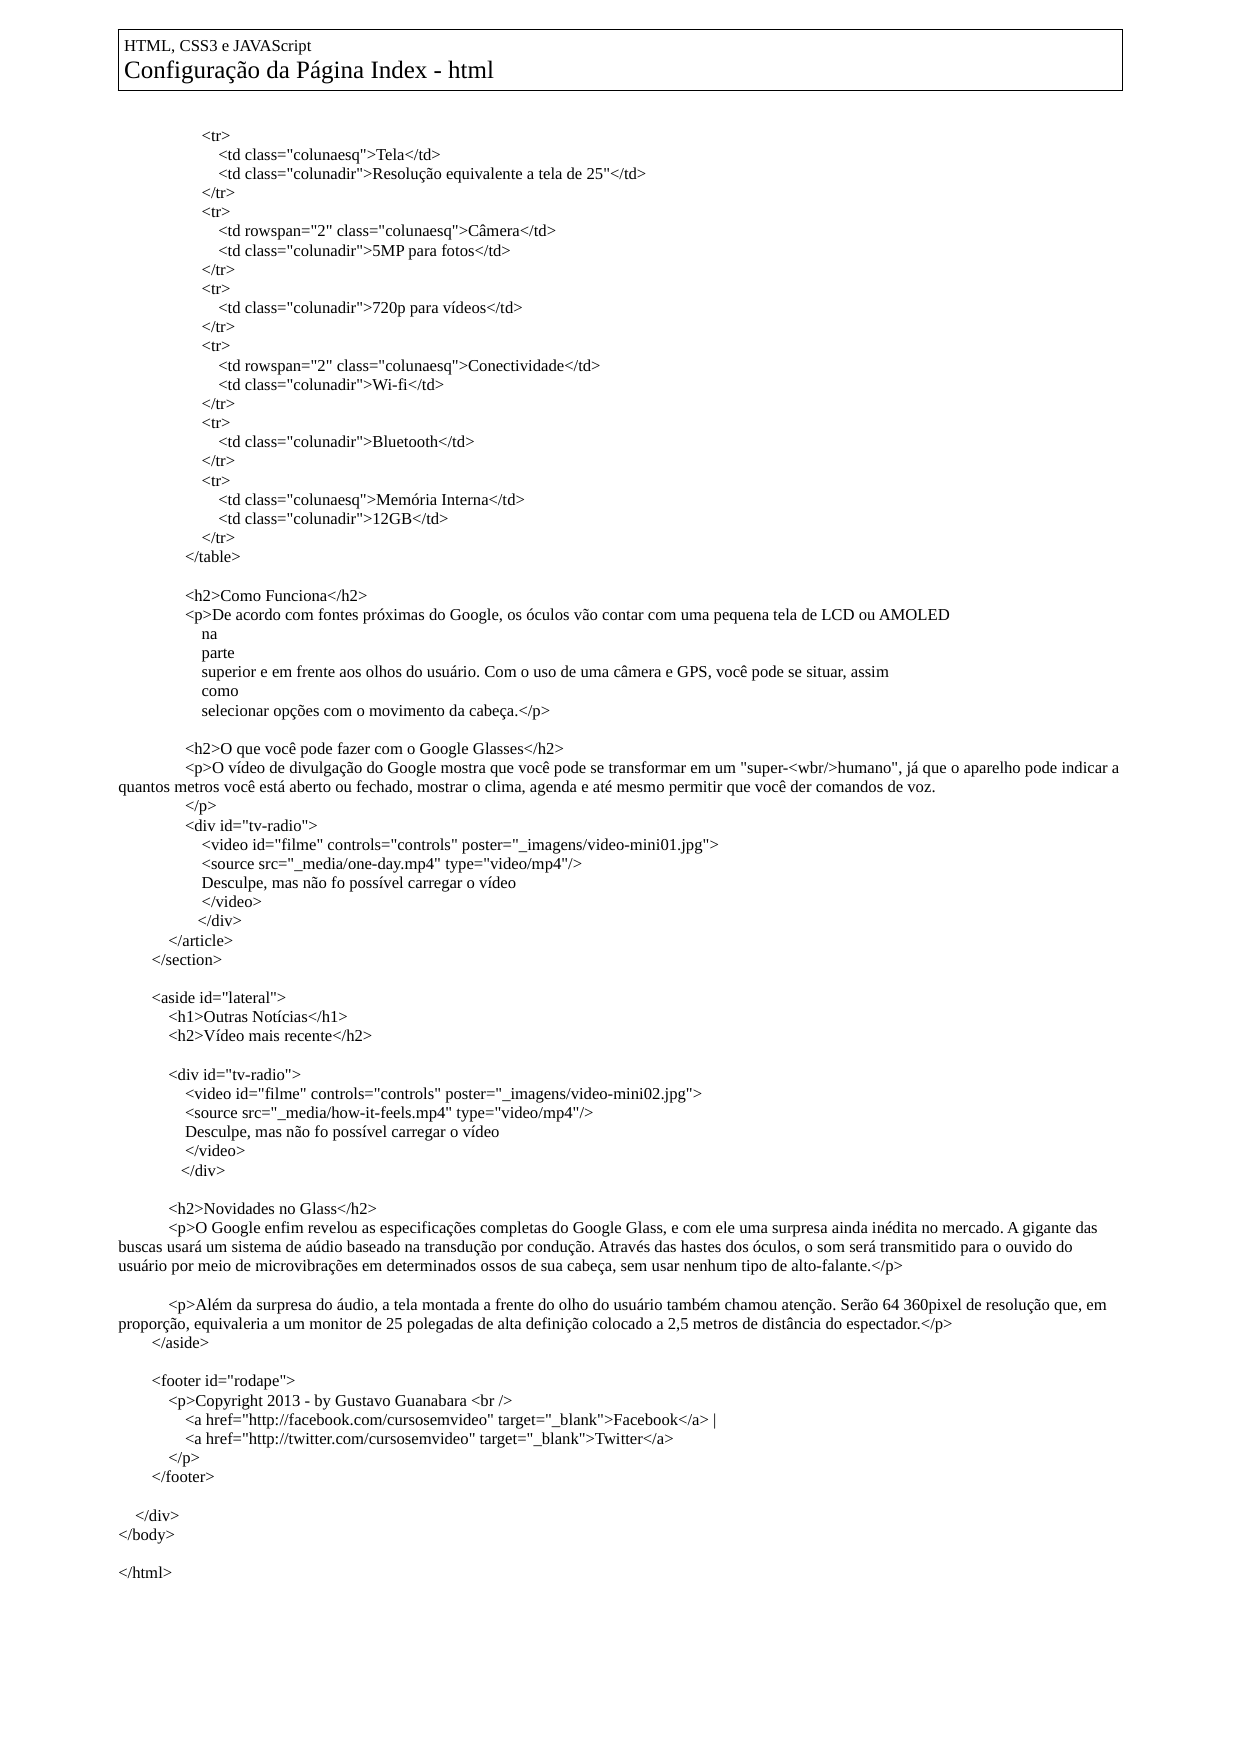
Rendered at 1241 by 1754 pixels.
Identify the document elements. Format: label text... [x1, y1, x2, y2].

text <h2>Vídeo mais recente</h2> [118, 1026, 1122, 1045]
text <p>Copyright 2013 - by Gustavo Guanabara <br /> [118, 1390, 1122, 1409]
text <p>De acordo com fontes próximas do Google, os óculos vão contar com uma pequena tela de LCD ou AMOLED [118, 604, 1122, 624]
text </aside> [118, 1333, 1122, 1352]
text <a href="http://twitter.com/cursosemvideo" target="_blank">Twitter</a> [118, 1429, 1122, 1448]
text </tr> [118, 451, 1122, 470]
text </div> [118, 911, 1122, 930]
text <tr> [118, 279, 1122, 298]
text </div> [118, 1160, 1122, 1179]
text </p> [118, 1448, 1122, 1467]
text <a href="http://facebook.com/cursosemvideo" target="_blank">Facebook</a> | [118, 1409, 1122, 1429]
text Desculpe, mas não fo possível carregar o vídeo [118, 873, 1122, 892]
text <p>O Google enfim revelou as especificações completas do Google Glass, e com ele uma surpresa ainda inédita no mercado. A gigante das buscas usará um sistema de aúdio baseado na transdução por condução. Através das hastes dos óculos, o som será transmitido para o ouvido do usuário por meio de microvibrações em determinados ossos de sua cabeça, sem usar nenhum tipo de alto-falante.</p> [118, 1218, 1122, 1275]
text </video> [118, 1141, 1122, 1160]
text </div> [118, 1505, 1122, 1524]
text <h2>Como Funciona</h2> [118, 585, 1122, 604]
text <td class="colunadir">Resolução equivalente a tela de 25"</td> [118, 164, 1122, 183]
text </tr> [118, 528, 1122, 547]
text <tr> [118, 125, 1122, 144]
text <td class="colunadir">720p para vídeos</td> [118, 298, 1122, 317]
text <td class="colunadir">5MP para fotos</td> [118, 240, 1122, 259]
text <video id="filme" controls="controls" poster="_imagens/video-mini02.jpg"> [118, 1084, 1122, 1103]
text <tr> [118, 470, 1122, 489]
text <source src="_media/one-day.mp4" type="video/mp4"/> [118, 854, 1122, 873]
text Desculpe, mas não fo possível carregar o vídeo [118, 1122, 1122, 1141]
text <tr> [118, 413, 1122, 432]
text <h2>Novidades no Glass</h2> [118, 1199, 1122, 1218]
text <td class="colunaesq">Tela</td> [118, 144, 1122, 164]
text </tr> [118, 317, 1122, 336]
text </video> [118, 892, 1122, 911]
text </html> [118, 1563, 1122, 1582]
text <tr> [118, 336, 1122, 355]
text na [118, 624, 1122, 643]
text </p> [118, 796, 1122, 815]
text </section> [118, 949, 1122, 969]
text <h2>O que você pode fazer com o Google Glasses</h2> [118, 739, 1122, 758]
text </tr> [118, 259, 1122, 279]
text <td class="colunadir">Wi-fi</td> [118, 374, 1122, 394]
text </footer> [118, 1467, 1122, 1486]
text <video id="filme" controls="controls" poster="_imagens/video-mini01.jpg"> [118, 834, 1122, 854]
text <p>Além da surpresa do áudio, a tela montada a frente do olho do usuário também chamou atenção. Serão 64 360pixel de resolução que, em proporção, equivaleria a um monitor de 25 polegadas de alta definição colocado a 2,5 metros de distância do espectador.</p> [118, 1294, 1122, 1333]
text <div id="tv-radio"> [118, 1064, 1122, 1084]
text </tr> [118, 394, 1122, 413]
text <td class="colunaesq">Memória Interna</td> [118, 489, 1122, 509]
text <footer id="rodape"> [118, 1371, 1122, 1390]
text <td rowspan="2" class="colunaesq">Conectividade</td> [118, 355, 1122, 374]
text <td class="colunadir">Bluetooth</td> [118, 432, 1122, 451]
text <aside id="lateral"> [118, 988, 1122, 1007]
text </table> [118, 547, 1122, 566]
text <h1>Outras Notícias</h1> [118, 1007, 1122, 1026]
text </body> [118, 1524, 1122, 1544]
text <tr> [118, 202, 1122, 221]
text <source src="_media/how-it-feels.mp4" type="video/mp4"/> [118, 1103, 1122, 1122]
text como [118, 681, 1122, 700]
text <div id="tv-radio"> [118, 815, 1122, 834]
text <p>O vídeo de divulgação do Google mostra que você pode se transformar em um "super-<wbr/>humano", já que o aparelho pode indicar a quantos metros você está aberto ou fechado, mostrar o clima, agenda e até mesmo permitir que você der comandos de voz. [118, 758, 1122, 796]
text selecionar opções com o movimento da cabeça.</p> [118, 700, 1122, 719]
text <td rowspan="2" class="colunaesq">Câmera</td> [118, 221, 1122, 240]
text superior e em frente aos olhos do usuário. Com o uso de uma câmera e GPS, você pode se situar, assim [118, 662, 1122, 681]
text <td class="colunadir">12GB</td> [118, 509, 1122, 528]
text </article> [118, 930, 1122, 949]
text parte [118, 643, 1122, 662]
text </tr> [118, 183, 1122, 202]
